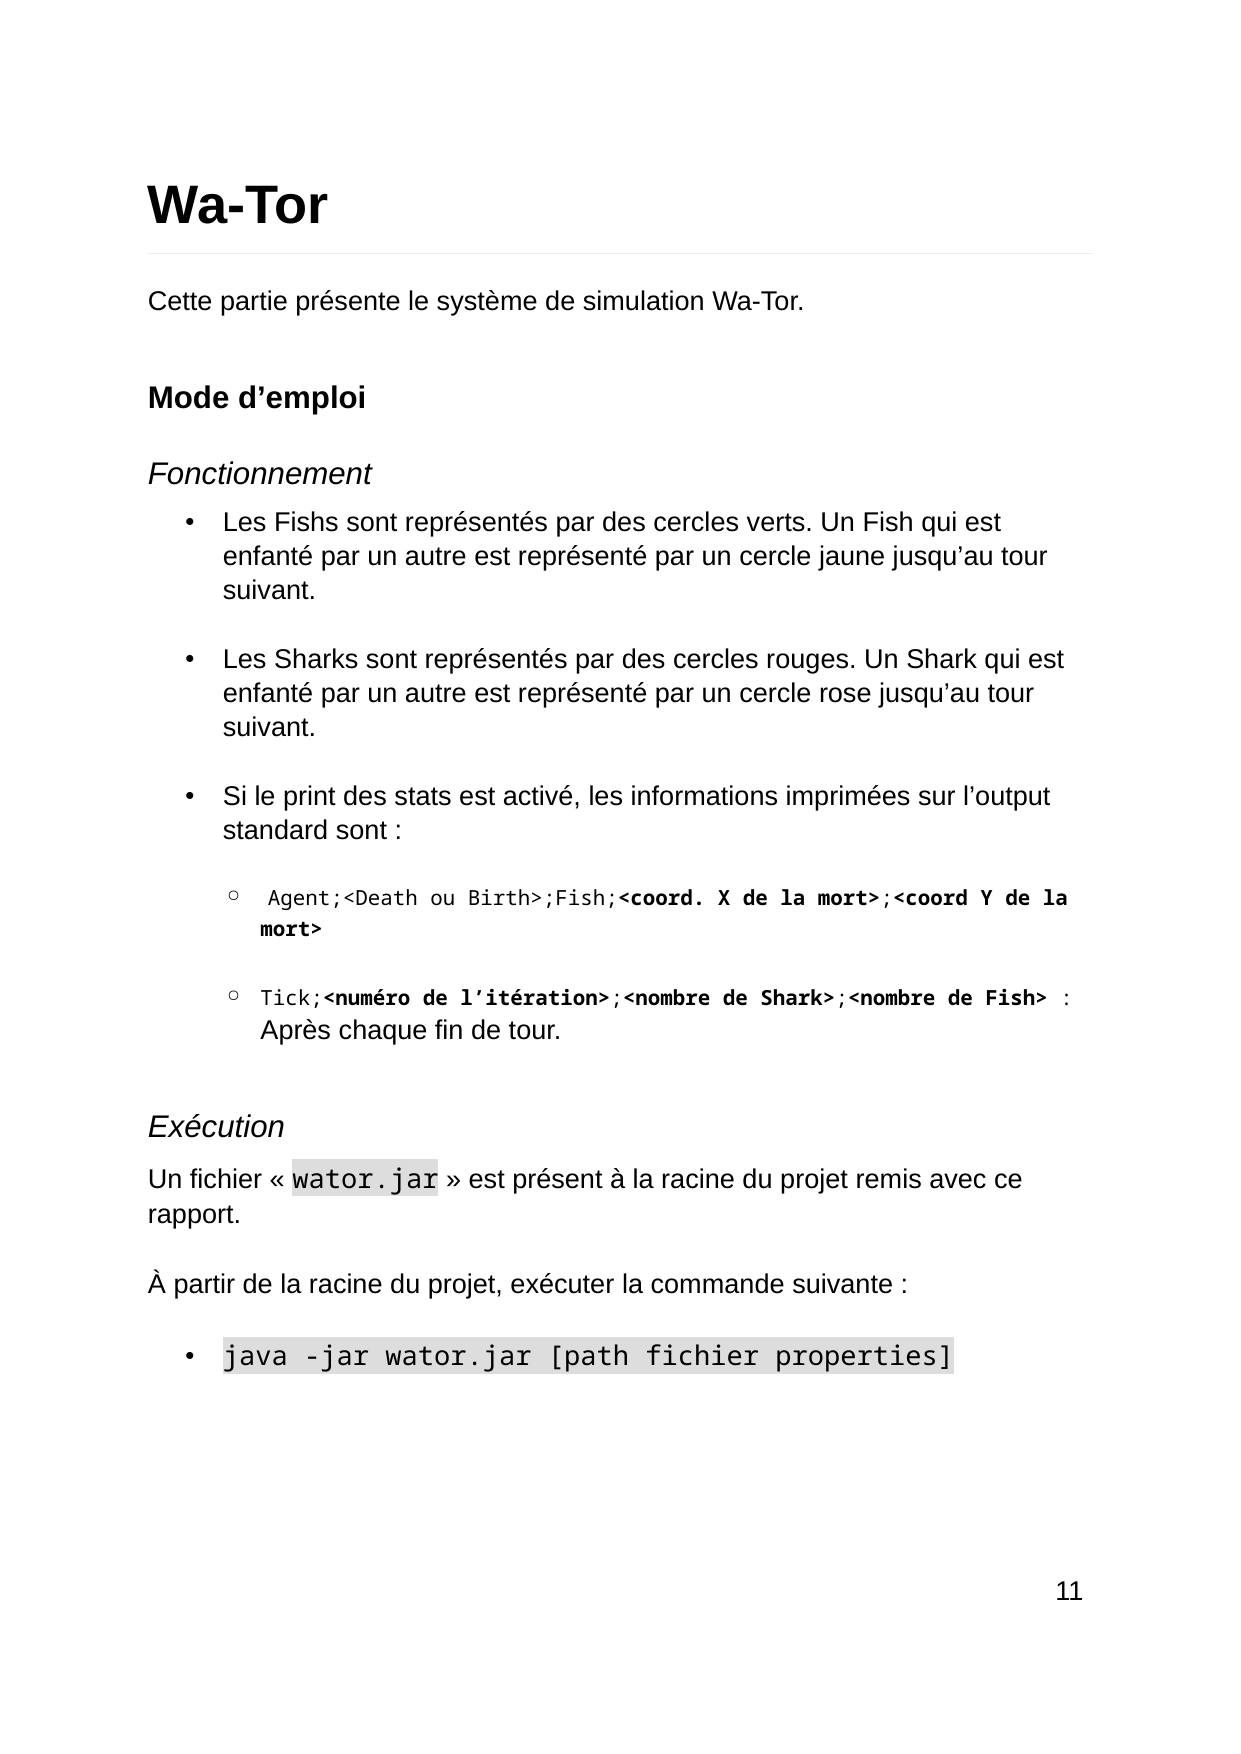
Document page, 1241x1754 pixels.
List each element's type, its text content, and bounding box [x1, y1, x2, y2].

text À partir de la racine du projet, exécuter la commande suivante : [148, 1268, 1093, 1299]
text Cette partie présente le système de simulation Wa-Tor. [148, 285, 1093, 316]
text Un fichier « wator.jar » est présent à la racine du projet remis avec ce rapport. [148, 1159, 1093, 1230]
list Si le print des stats est activé, les informations imprimées sur l’output standard sont : [185, 780, 1093, 845]
text Exécution [148, 1108, 1093, 1144]
list Les Sharks sont représentés par des cercles rouges. Un Shark qui est enfanté par un autre est représenté par un cercle rose jusqu’au tour suivant. [185, 643, 1093, 742]
subtitle Wa-Tor [148, 173, 1093, 253]
text Mode d’emploi [148, 379, 1093, 415]
list Agent;<Death ou Birth>;Fish;<coord. X de la mort>;<coord Y de la mort> [223, 883, 1093, 942]
text Fonctionnement [148, 455, 1093, 491]
list Tick;<numéro de l’itération>;<nombre de Shark>;<nombre de Fish> : Après chaque fin de tour. [223, 980, 1093, 1045]
list java -jar wator.jar [path fichier properties] [185, 1337, 1093, 1374]
list Les Fishs sont représentés par des cercles verts. Un Fish qui est enfanté par un autre est représenté par un cercle jaune jusqu’au tour suivant. [185, 506, 1093, 605]
